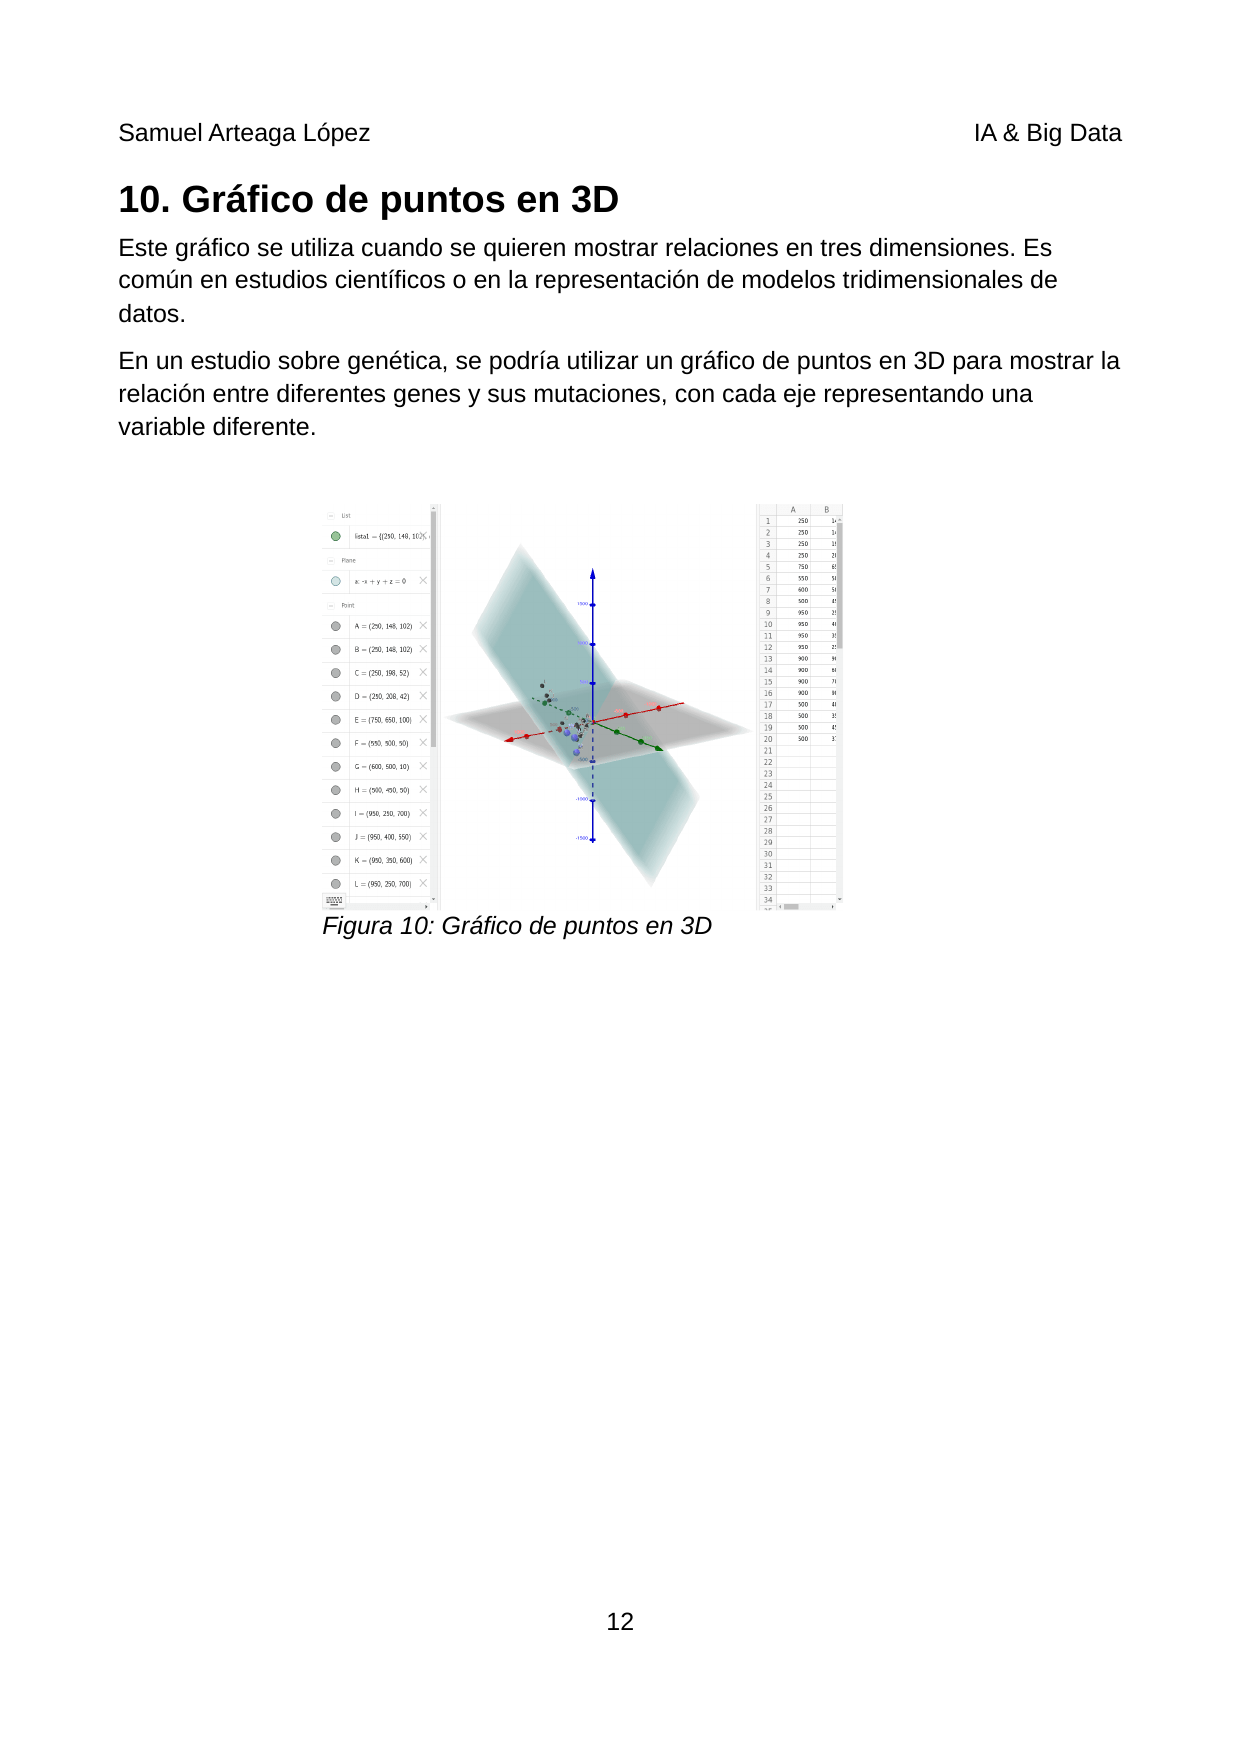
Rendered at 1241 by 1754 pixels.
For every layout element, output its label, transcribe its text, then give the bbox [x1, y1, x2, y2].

subtitle 10. Gráfico de puntos en 3D [118, 176, 1122, 220]
text Figura 10: Gráfico de puntos en 3D [322, 911, 843, 939]
picture [322, 504, 844, 911]
text Este gráfico se utiliza cuando se quieren mostrar relaciones en tres dimensiones. Es común en estudios científicos o en la representación de modelos tridimensionales de datos. [118, 232, 1122, 327]
text En un estudio sobre genética, se podría utilizar un gráfico de puntos en 3D para mostrar la relación entre diferentes genes y sus mutaciones, con cada eje representando una variable diferente. [118, 346, 1122, 441]
